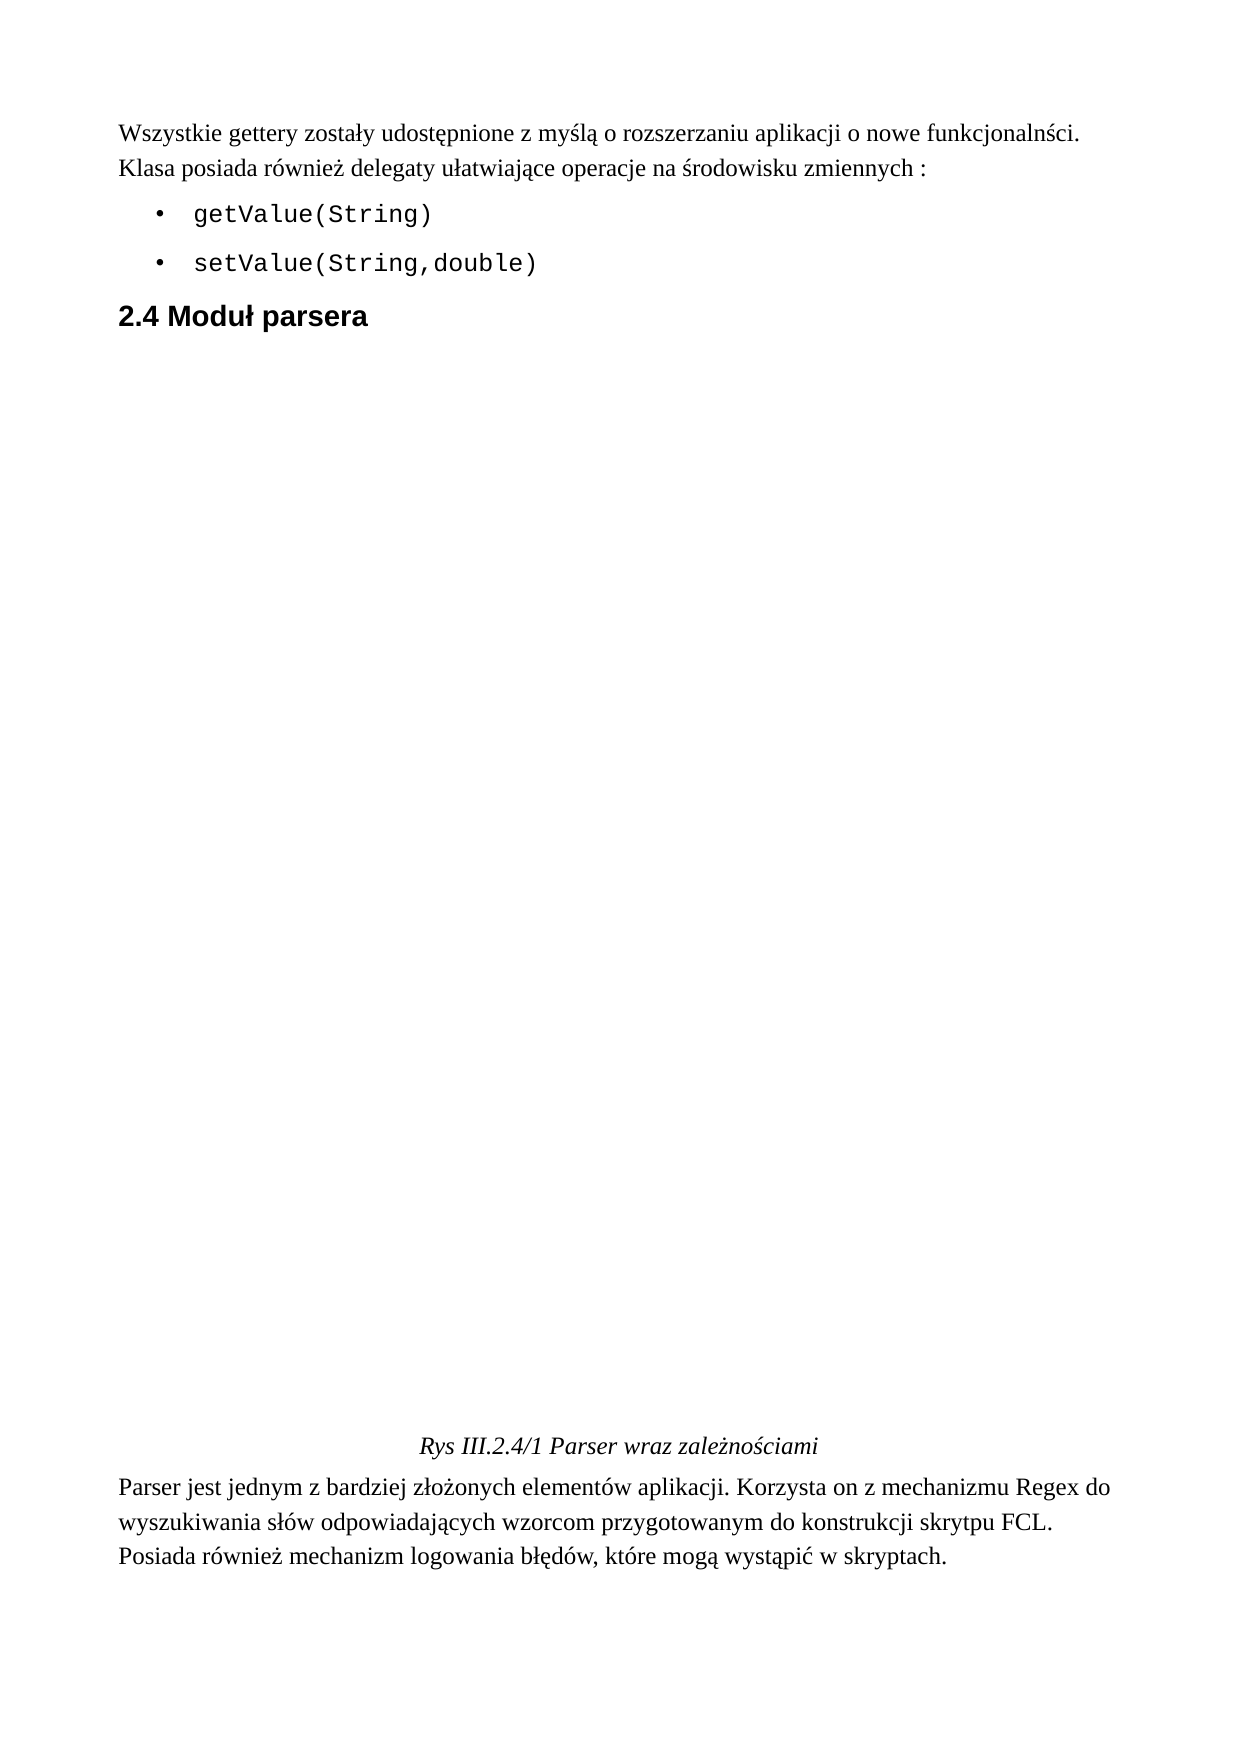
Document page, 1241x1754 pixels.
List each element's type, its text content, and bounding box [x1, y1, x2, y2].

text Rys III.2.4/1 Parser wraz zależnościami [118, 345, 1122, 1460]
text Wszystkie gettery zostały udostępnione z myślą o rozszerzaniu aplikacji o nowe funkcjonalnści. Klasa posiada również delegaty ułatwiające operacje na środowisku zmiennych : [118, 118, 1122, 181]
list setValue(String,double) [156, 250, 1122, 278]
list getValue(String) [156, 202, 1122, 230]
subtitle 2.4 Moduł parsera [118, 299, 1122, 332]
text Parser jest jednym z bardziej złożonych elementów aplikacji. Korzysta on z mechanizmu Regex do wyszukiwania słów odpowiadających wzorcom przygotowanym do konstrukcji skrytpu FCL. Posiada również mechanizm logowania błędów, które mogą wystąpić w skryptach. [118, 1472, 1122, 1570]
